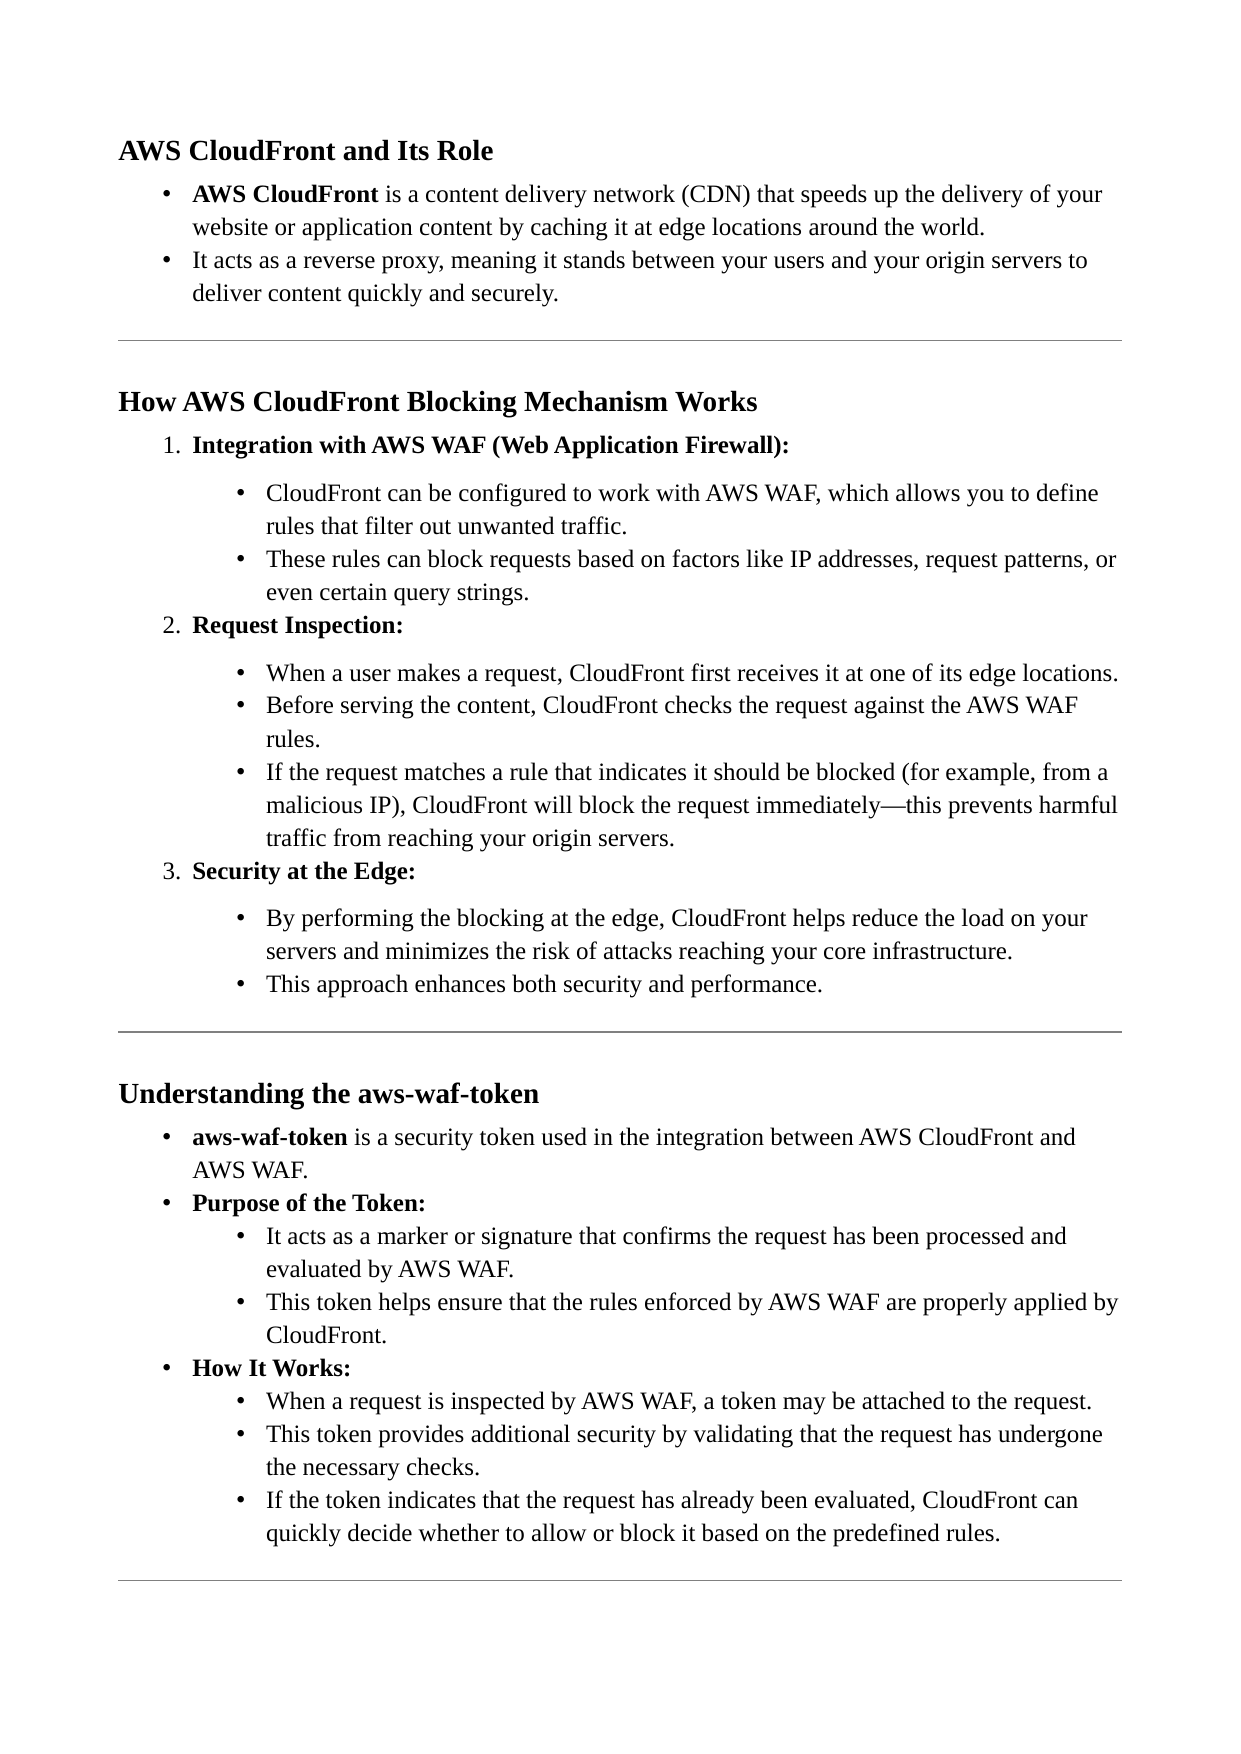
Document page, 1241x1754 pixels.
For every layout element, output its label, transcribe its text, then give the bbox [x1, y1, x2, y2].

subtitle Understanding the aws-waf-token [118, 1076, 1122, 1109]
list This token provides additional security by validating that the request has undergone the necessary checks. [236, 1419, 1122, 1481]
list Before serving the content, CloudFront checks the request against the AWS WAF rules. [236, 691, 1122, 752]
list When a user makes a request, CloudFront first receives it at one of its edge locations. [236, 658, 1122, 686]
list AWS CloudFront is a content delivery network (CDN) that speeds up the delivery of your website or application content by caching it at edge locations around the world. [162, 179, 1122, 241]
list It acts as a reverse proxy, meaning it stands between your users and your origin servers to deliver content quickly and securely. [162, 245, 1122, 307]
list Request Inspection: [162, 610, 1122, 639]
list When a request is inspected by AWS WAF, a token may be attached to the request. [236, 1386, 1122, 1415]
list How It Works: [162, 1353, 1122, 1382]
list This approach enhances both security and performance. [236, 969, 1122, 998]
list CloudFront can be configured to work with AWS WAF, which allows you to define rules that filter out unwanted traffic. [236, 478, 1122, 540]
list If the token indicates that the request has already been evaluated, CloudFront can quickly decide whether to allow or block it based on the predefined rules. [236, 1485, 1122, 1547]
list By performing the blocking at the edge, CloudFront helps reduce the load on your servers and minimizes the risk of attacks reaching your core infrastructure. [236, 903, 1122, 965]
list Integration with AWS WAF (Web Application Firewall): [162, 430, 1122, 459]
subtitle How AWS CloudFront Blocking Mechanism Works [118, 384, 1122, 418]
list Security at the Edge: [162, 856, 1122, 884]
list These rules can block requests based on factors like IP addresses, request patterns, or even certain query strings. [236, 544, 1122, 606]
list If the request matches a rule that indicates it should be blocked (for example, from a malicious IP), CloudFront will block the request immediately—this prevents harmful traffic from reaching your origin servers. [236, 757, 1122, 851]
list aws-waf-token is a security token used in the integration between AWS CloudFront and AWS WAF. [162, 1122, 1122, 1184]
list Purpose of the Token: [162, 1188, 1122, 1217]
list It acts as a marker or signature that confirms the request has been processed and evaluated by AWS WAF. [236, 1221, 1122, 1283]
subtitle AWS CloudFront and Its Role [118, 133, 1122, 166]
list This token helps ensure that the rules enforced by AWS WAF are properly applied by CloudFront. [236, 1287, 1122, 1349]
